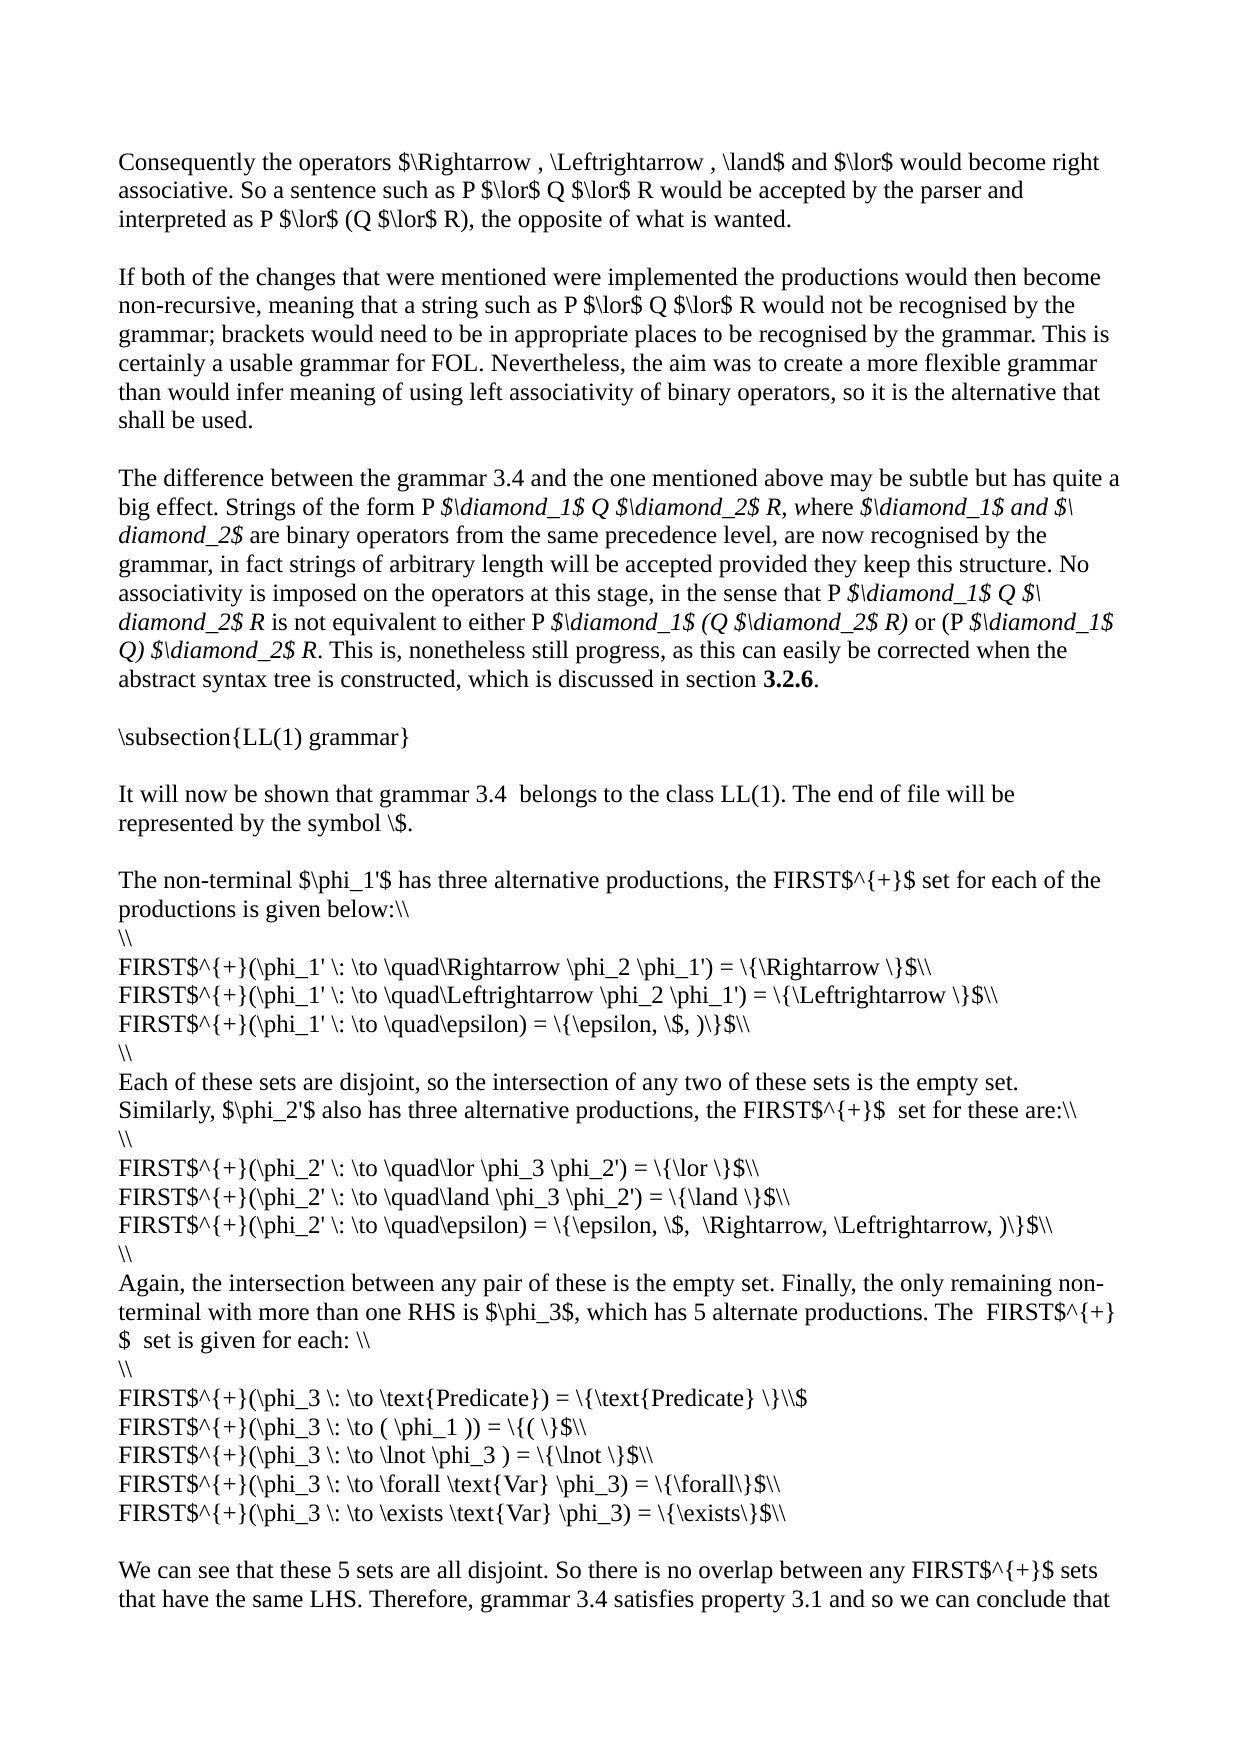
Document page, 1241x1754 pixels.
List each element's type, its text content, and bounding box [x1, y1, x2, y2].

text FIRST$^{+}(\phi_3 \: \to \text{Predicate}) = \{\text{Predicate} \}\\$ [118, 1383, 1122, 1412]
text Again, the intersection between any pair of these is the empty set. Finally, the only remaining non-terminal with more than one RHS is $\phi_3$, which has 5 alternate productions. The FIRST$^{+}$ set is given for each: \\ [118, 1268, 1122, 1354]
text \\ [118, 1038, 1122, 1067]
text FIRST$^{+}(\phi_1' \: \to \quad\Leftrightarrow \phi_2 \phi_1') = \{\Leftrightarrow \}$\\ [118, 981, 1122, 1009]
text FIRST$^{+}(\phi_2' \: \to \quad\epsilon) = \{\epsilon, \$, \Rightarrow, \Leftrightarrow, )\}$\\ [118, 1211, 1122, 1239]
text The non-terminal $\phi_1'$ has three alternative productions, the FIRST$^{+}$ set for each of the productions is given below:\\ [118, 866, 1122, 923]
text FIRST$^{+}(\phi_3 \: \to \forall \text{Var} \phi_3) = \{\forall\}$\\ [118, 1469, 1122, 1498]
text \\ [118, 923, 1122, 952]
text FIRST$^{+}(\phi_1' \: \to \quad\epsilon) = \{\epsilon, \$, )\}$\\ [118, 1009, 1122, 1038]
text Consequently the operators $\Rightarrow , \Leftrightarrow , \land$ and $\lor$ would become right associative. So a sentence such as P $\lor$ Q $\lor$ R would be accepted by the parser and interpreted as P $\lor$ (Q $\lor$ R), the opposite of what is wanted. [118, 147, 1122, 233]
text \\ [118, 1239, 1122, 1268]
text Each of these sets are disjoint, so the intersection of any two of these sets is the empty set. Similarly, $\phi_2'$ also has three alternative productions, the FIRST$^{+}$ set for these are:\\ [118, 1067, 1122, 1124]
text FIRST$^{+}(\phi_1' \: \to \quad\Rightarrow \phi_2 \phi_1') = \{\Rightarrow \}$\\ [118, 952, 1122, 981]
text The difference between the grammar 3.4 and the one mentioned above may be subtle but has quite a big effect. Strings of the form P $\diamond_1$ Q $\diamond_2$ R, where $\diamond_1$ and $\diamond_2$ are binary operators from the same precedence level, are now recognised by the grammar, in fact strings of arbitrary length will be accepted provided they keep this structure. No associativity is imposed on the operators at this stage, in the sense that P $\diamond_1$ Q $\diamond_2$ R is not equivalent to either P $\diamond_1$ (Q $\diamond_2$ R) or (P $\diamond_1$ Q) $\diamond_2$ R. This is, nonetheless still progress, as this can easily be corrected when the abstract syntax tree is constructed, which is discussed in section 3.2.6. [118, 463, 1122, 693]
text \subsection{LL(1) grammar} [118, 722, 1122, 751]
text \\ [118, 1124, 1122, 1153]
text \\ [118, 1354, 1122, 1383]
text FIRST$^{+}(\phi_2' \: \to \quad\land \phi_3 \phi_2') = \{\land \}$\\ [118, 1182, 1122, 1211]
text We can see that these 5 sets are all disjoint. So there is no overlap between any FIRST$^{+}$ sets that have the same LHS. Therefore, grammar 3.4 satisfies property 3.1 and so we can conclude that [118, 1556, 1122, 1613]
text FIRST$^{+}(\phi_3 \: \to \exists \text{Var} \phi_3) = \{\exists\}$\\ [118, 1498, 1122, 1527]
text FIRST$^{+}(\phi_3 \: \to ( \phi_1 )) = \{( \}$\\ [118, 1412, 1122, 1441]
text It will now be shown that grammar 3.4 belongs to the class LL(1). The end of file will be represented by the symbol \$. [118, 779, 1122, 837]
text If both of the changes that were mentioned were implemented the productions would then become non-recursive, meaning that a string such as P $\lor$ Q $\lor$ R would not be recognised by the grammar; brackets would need to be in appropriate places to be recognised by the grammar. This is certainly a usable grammar for FOL. Nevertheless, the aim was to create a more flexible grammar than would infer meaning of using left associativity of binary operators, so it is the alternative that shall be used. [118, 262, 1122, 434]
text FIRST$^{+}(\phi_2' \: \to \quad\lor \phi_3 \phi_2') = \{\lor \}$\\ [118, 1153, 1122, 1182]
text FIRST$^{+}(\phi_3 \: \to \lnot \phi_3 ) = \{\lnot \}$\\ [118, 1441, 1122, 1469]
